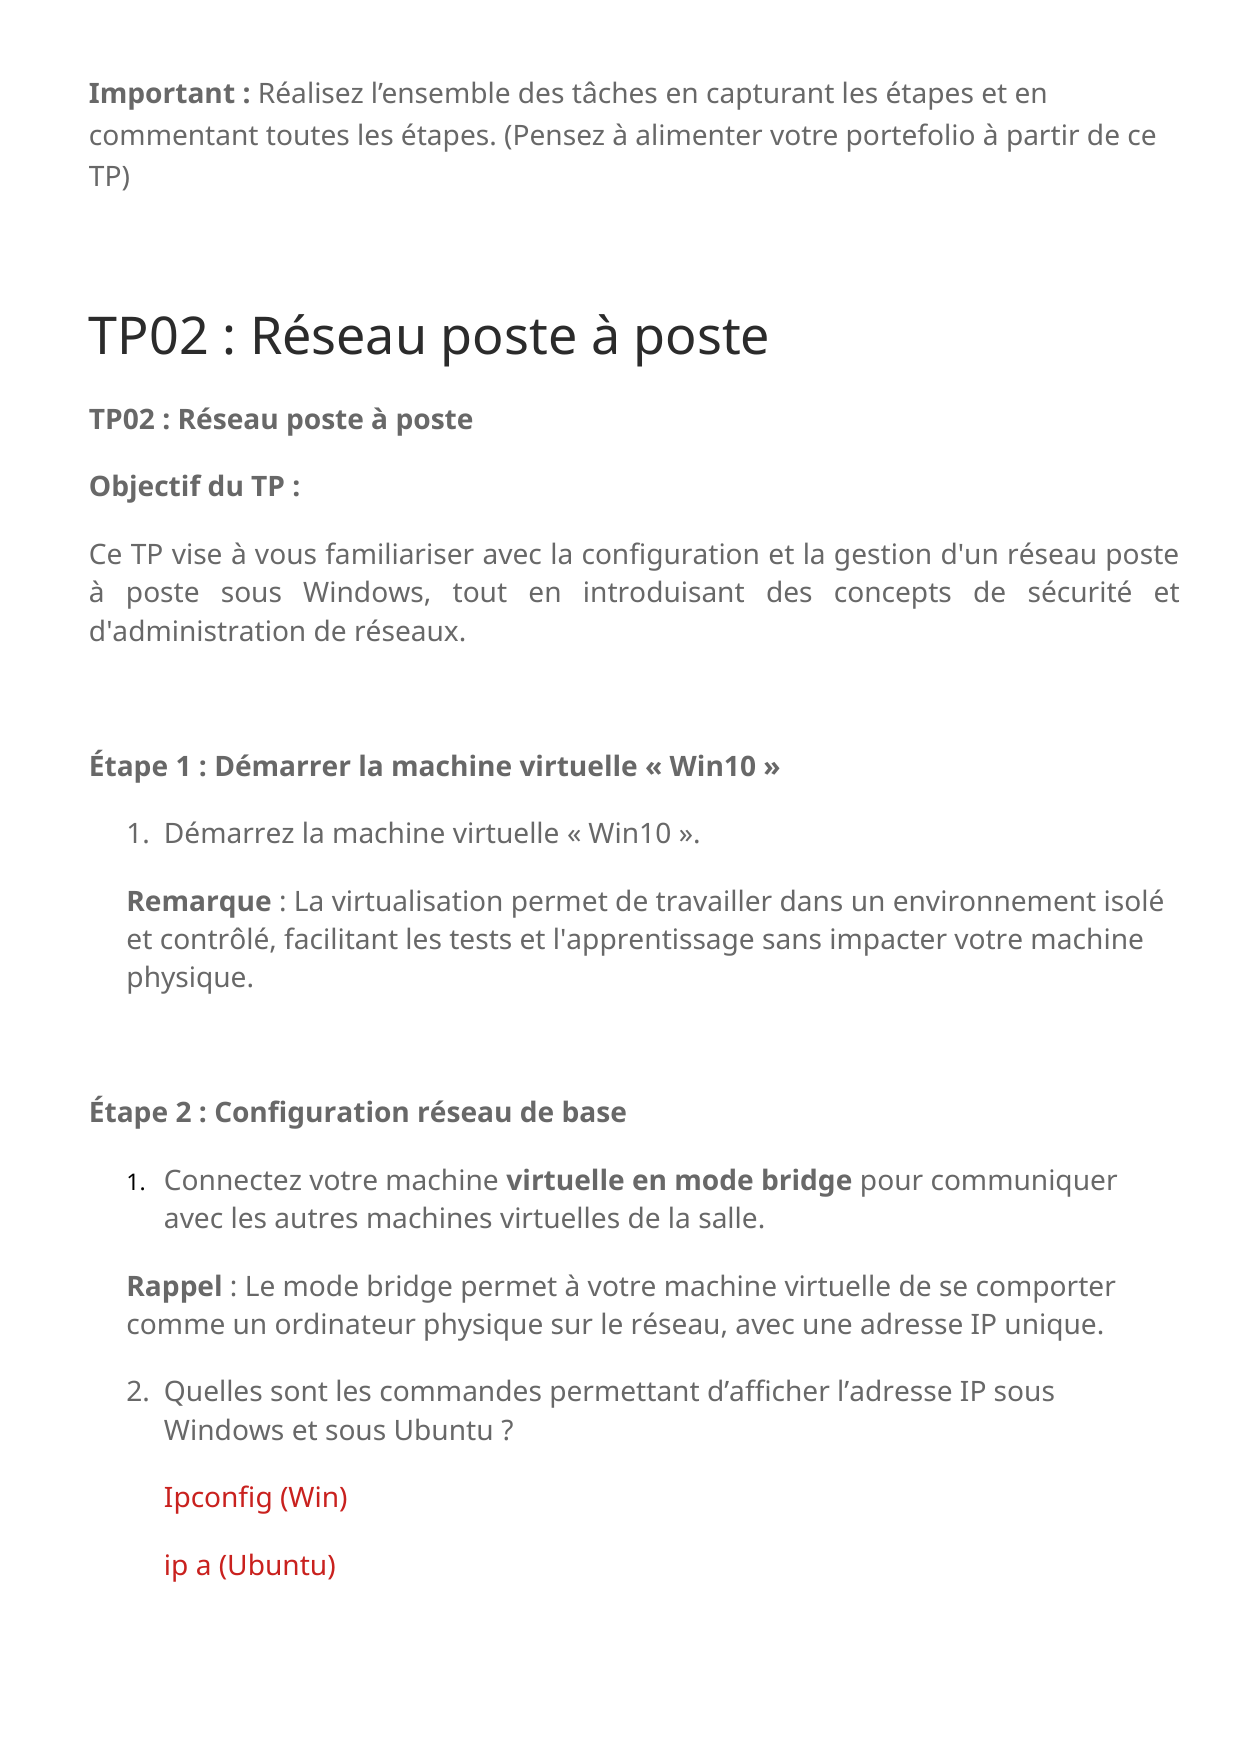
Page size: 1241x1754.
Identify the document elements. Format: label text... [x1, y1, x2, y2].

subtitle TP02 : Réseau poste à poste [89, 299, 1181, 370]
text Rappel : Le mode bridge permet à votre machine virtuelle de se comporter comme un ordinateur physique sur le réseau, avec une adresse IP unique. [126, 1266, 1181, 1342]
text TP02 : Réseau poste à poste [89, 399, 1181, 437]
text Remarque : La virtualisation permet de travailler dans un environnement isolé et contrôlé, facilitant les tests et l'apprentissage sans impacter votre machine physique. [126, 881, 1181, 996]
text Important : Réalisez l’ensemble des tâches en capturant les étapes et en commentant toutes les étapes. (Pensez à alimenter votre portefolio à partir de ce TP) [89, 74, 1181, 195]
list Connectez votre machine virtuelle en mode bridge pour communiquer avec les autres machines virtuelles de la salle. [126, 1160, 1181, 1237]
list ip a (Ubuntu) [126, 1545, 1181, 1583]
text Étape 2 : Configuration réseau de base [89, 1092, 1181, 1131]
text Ce TP vise à vous familiariser avec la configuration et la gestion d'un réseau poste à poste sous Windows, tout en introduisant des concepts de sécurité et d'administration de réseaux. [89, 534, 1181, 649]
list Démarrez la machine virtuelle « Win10 ». [126, 813, 1181, 852]
text Étape 1 : Démarrer la machine virtuelle « Win10 » [89, 746, 1181, 784]
text Objectif du TP : [89, 467, 1181, 505]
list Quelles sont les commandes permettant d’afficher l’adresse IP sous Windows et sous Ubuntu ? [126, 1372, 1181, 1448]
list Ipconfig (Win) [126, 1477, 1181, 1516]
